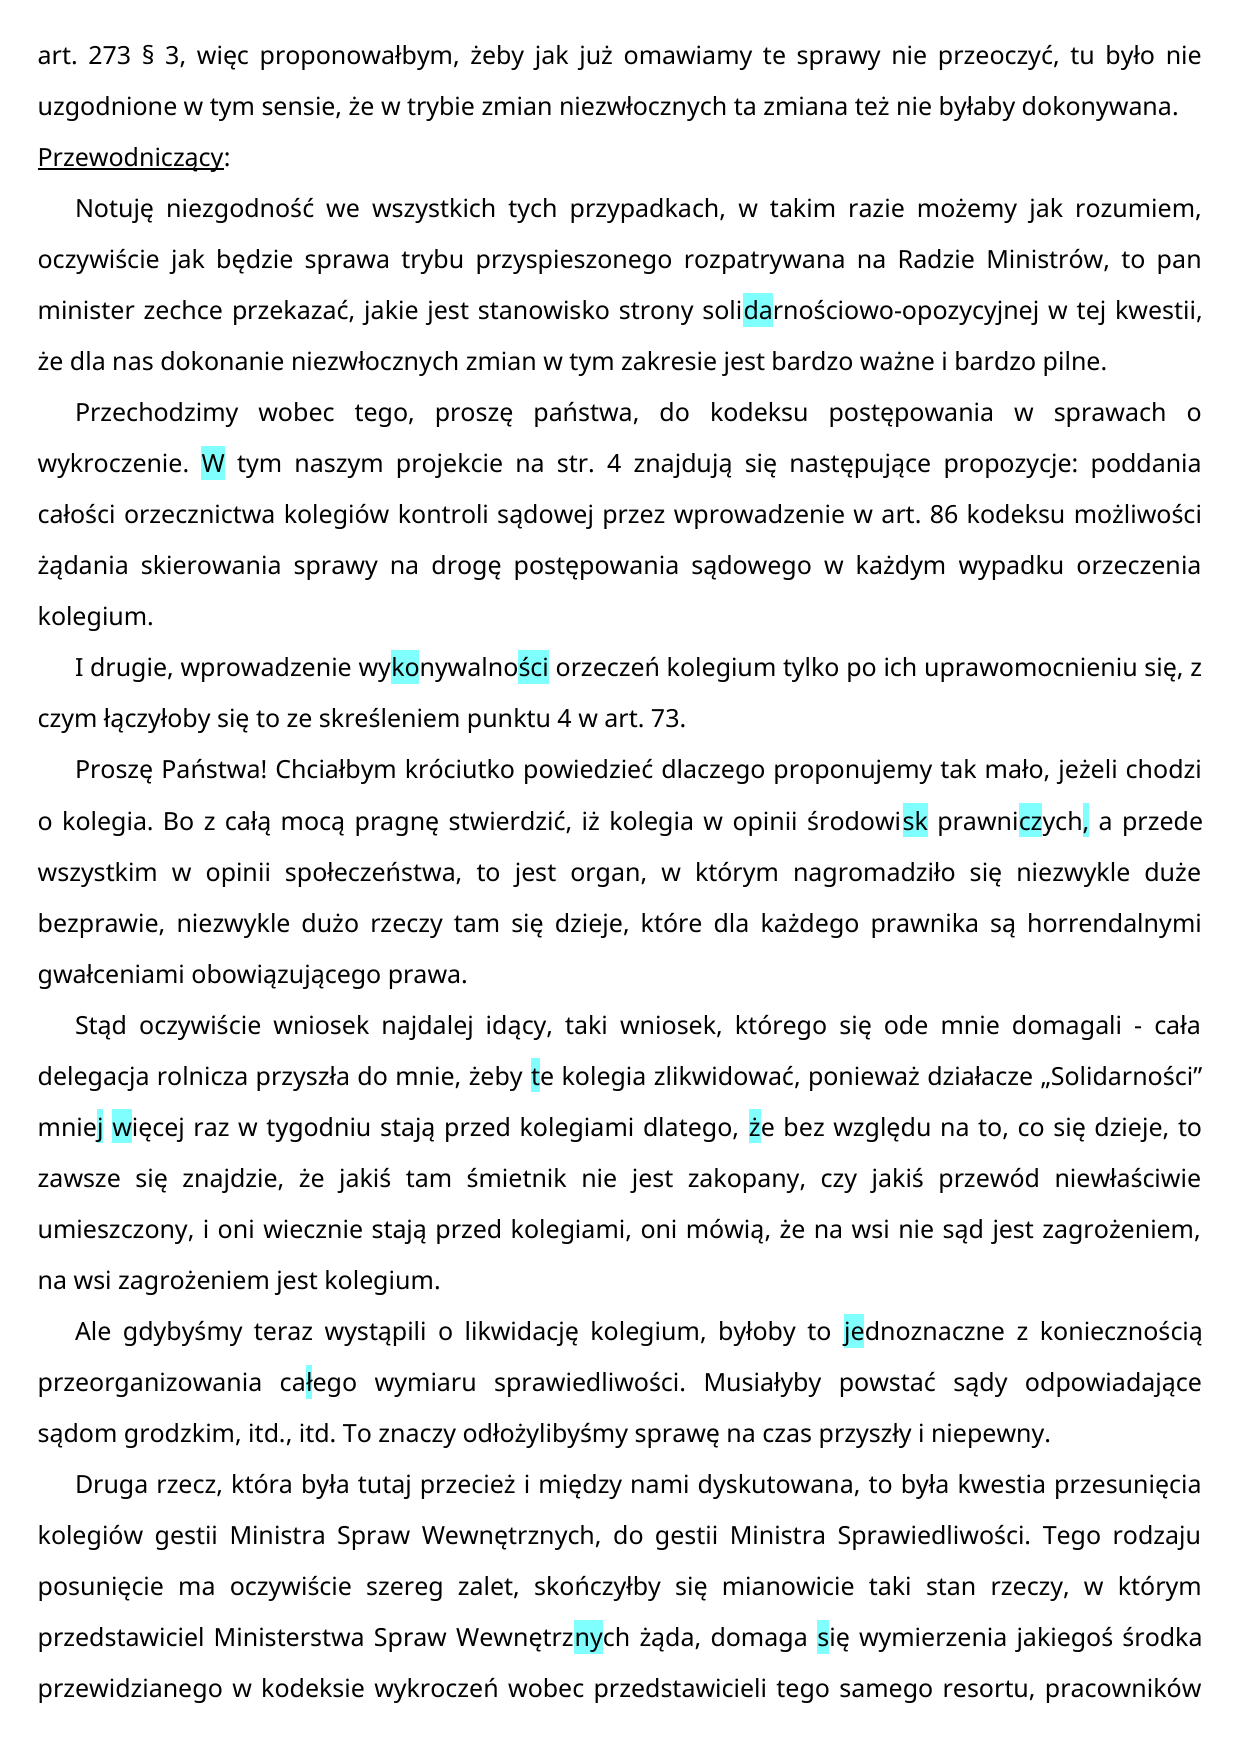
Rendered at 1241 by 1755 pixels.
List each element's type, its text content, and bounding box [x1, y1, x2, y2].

text Proszę Państwa! Chciałbym króciutko powiedzieć dlaczego proponujemy tak mało, jeżeli chodzi o kolegia. Bo z całą mocą pragnę stwierdzić, iż kolegia w opinii środowisk prawniczych, a przede wszystkim w opinii społeczeństwa, to jest organ, w którym nagromadziło się niezwykle duże bezprawie, niezwykle dużo rzeczy tam się dzieje, które dla każdego prawnika są horrendalnymi gwałceniami obowiązującego prawa. [37, 752, 1203, 990]
text art. 273 § 3, więc proponowałbym, żeby jak już omawiamy te sprawy nie przeoczyć, tu było nie uzgodnione w tym sensie, że w trybie zmian niezwłocznych ta zmiana też nie byłaby dokonywana. [37, 37, 1203, 123]
text Przewodniczący: [37, 139, 1203, 174]
text Stąd oczywiście wniosek najdalej idący, taki wniosek, którego się ode mnie domagali - cała delegacja rolnicza przyszła do mnie, żeby te kolegia zlikwidować, ponieważ działacze „Solidarności” mniej więcej raz w tygodniu stają przed kolegiami dlatego, że bez względu na to, co się dzieje, to zawsze się znajdzie, że jakiś tam śmietnik nie jest zakopany, czy jakiś przewód niewłaściwie umieszczony, i oni wiecznie stają przed kolegiami, oni mówią, że na wsi nie sąd jest zagrożeniem, na wsi zagrożeniem jest kolegium. [37, 1007, 1203, 1297]
text I drugie, wprowadzenie wykonywalności orzeczeń kolegium tylko po ich uprawomocnieniu się, z czym łączyłoby się to ze skreśleniem punktu 4 w art. 73. [37, 650, 1203, 735]
text Druga rzecz, która była tutaj przecież i między nami dyskutowana, to była kwestia przesunięcia kolegiów gestii Ministra Spraw Wewnętrznych, do gestii Ministra Sprawiedliwości. Tego rodzaju posunięcie ma oczywiście szereg zalet, skończyłby się mianowicie taki stan rzeczy, w którym przedstawiciel Ministerstwa Spraw Wewnętrznych żąda, domaga się wymierzenia jakiegoś środka przewidzianego w kodeksie wykroczeń wobec przedstawicieli tego samego resortu, pracowników [37, 1467, 1203, 1705]
text Przechodzimy wobec tego, proszę państwa, do kodeksu postępowania w sprawach o wykroczenie. W tym naszym projekcie na str. 4 znajdują się następujące propozycje: poddania całości orzecznictwa kolegiów kontroli sądowej przez wprowadzenie w art. 86 kodeksu możliwości żądania skierowania sprawy na drogę postępowania sądowego w każdym wypadku orzeczenia kolegium. [37, 395, 1203, 633]
text Notuję niezgodność we wszystkich tych przypadkach, w takim razie możemy jak rozumiem, oczywiście jak będzie sprawa trybu przyspieszonego rozpatrywana na Radzie Ministrów, to pan minister zechce przekazać, jakie jest stanowisko strony solidarnościowo-opozycyjnej w tej kwestii, że dla nas dokonanie niezwłocznych zmian w tym zakresie jest bardzo ważne i bardzo pilne. [37, 191, 1203, 378]
text Ale gdybyśmy teraz wystąpili o likwidację kolegium, byłoby to jednoznaczne z koniecznością przeorganizowania całego wymiaru sprawiedliwości. Musiałyby powstać sądy odpowiadające sądom grodzkim, itd., itd. To znaczy odłożylibyśmy sprawę na czas przyszły i niepewny. [37, 1313, 1203, 1450]
